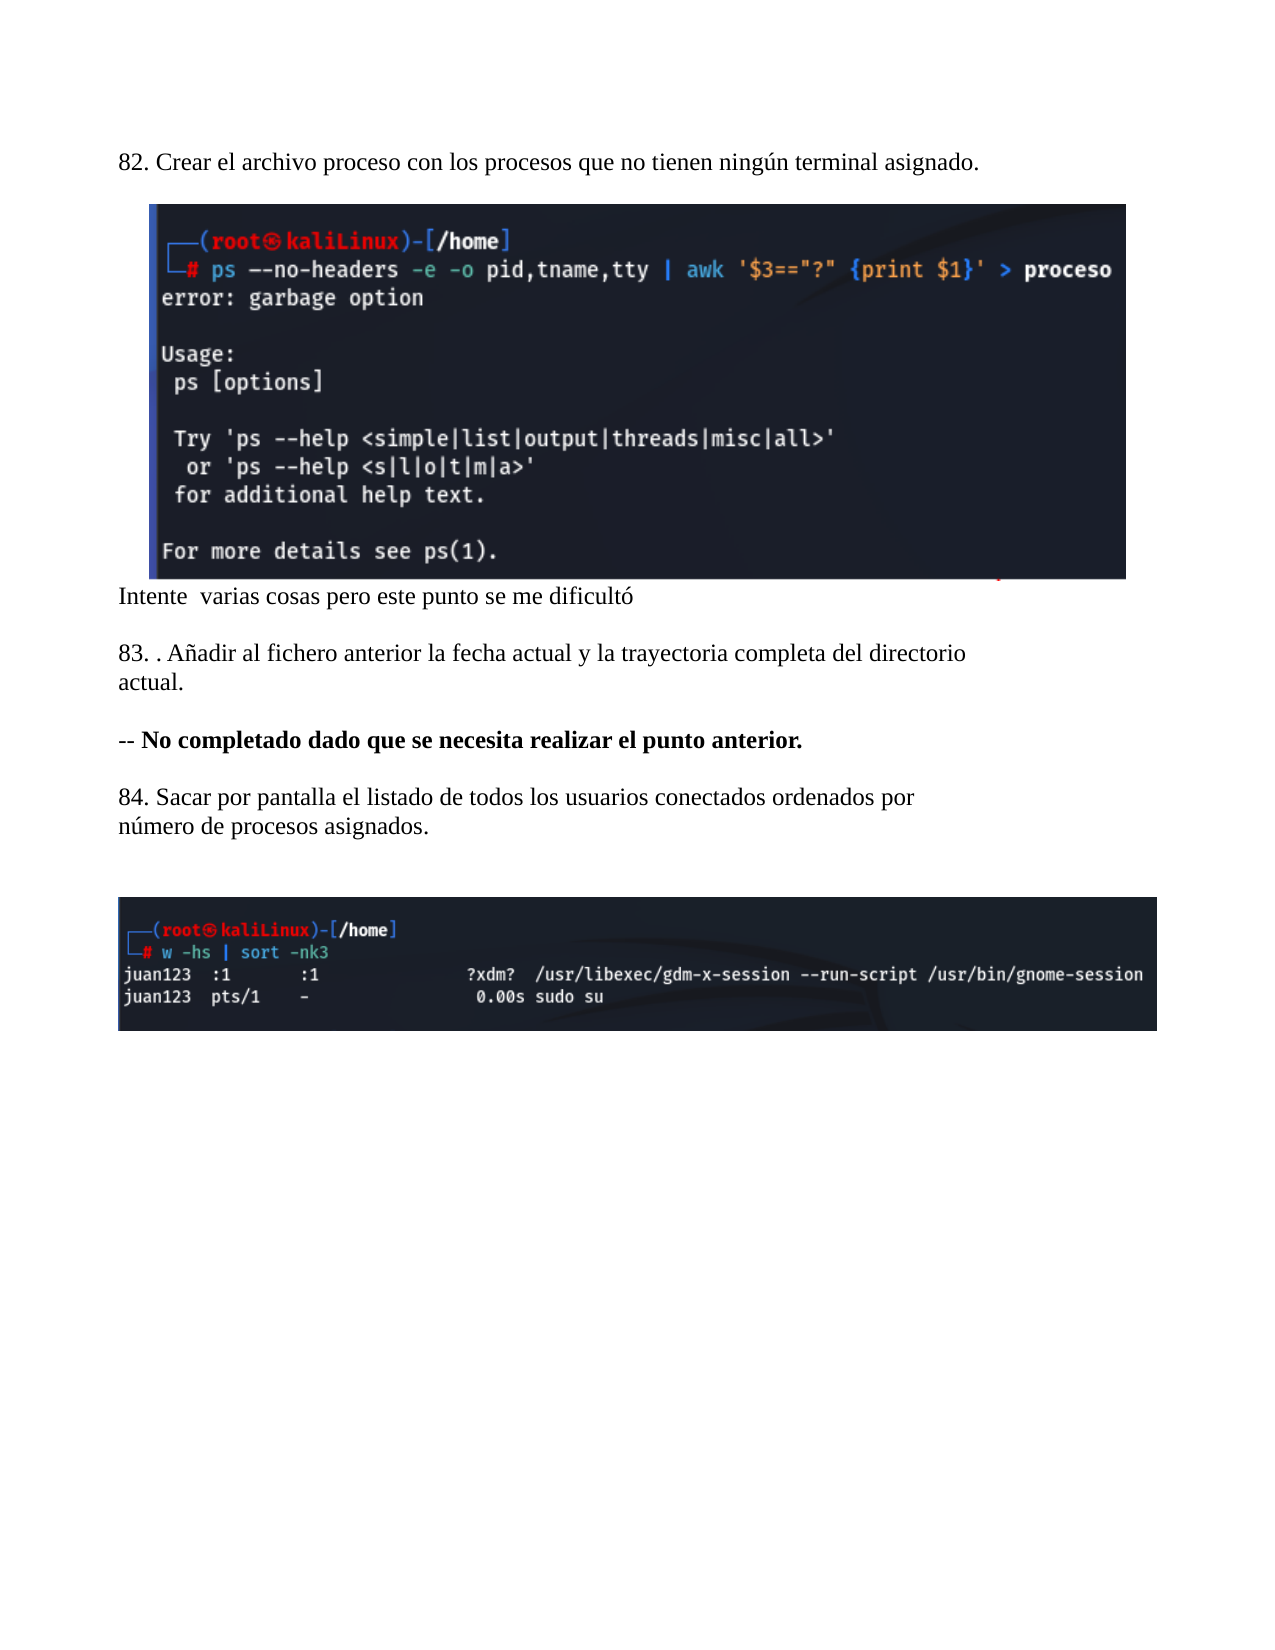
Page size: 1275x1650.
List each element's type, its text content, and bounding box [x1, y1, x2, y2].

text número de procesos asignados. [118, 811, 1157, 840]
text 84. Sacar por pantalla el listado de todos los usuarios conectados ordenados por [118, 782, 1157, 811]
text -- No completado dado que se necesita realizar el punto anterior. [118, 725, 1157, 753]
text 82. Crear el archivo proceso con los procesos que no tienen ningún terminal asignado. [118, 147, 1157, 176]
text Intente varias cosas pero este punto se me dificultó [118, 204, 1157, 610]
text 83. . Añadir al fichero anterior la fecha actual y la trayectoria completa del directorio [118, 638, 1157, 667]
text actual. [118, 667, 1157, 696]
picture [118, 897, 1157, 1031]
picture [149, 204, 1126, 581]
